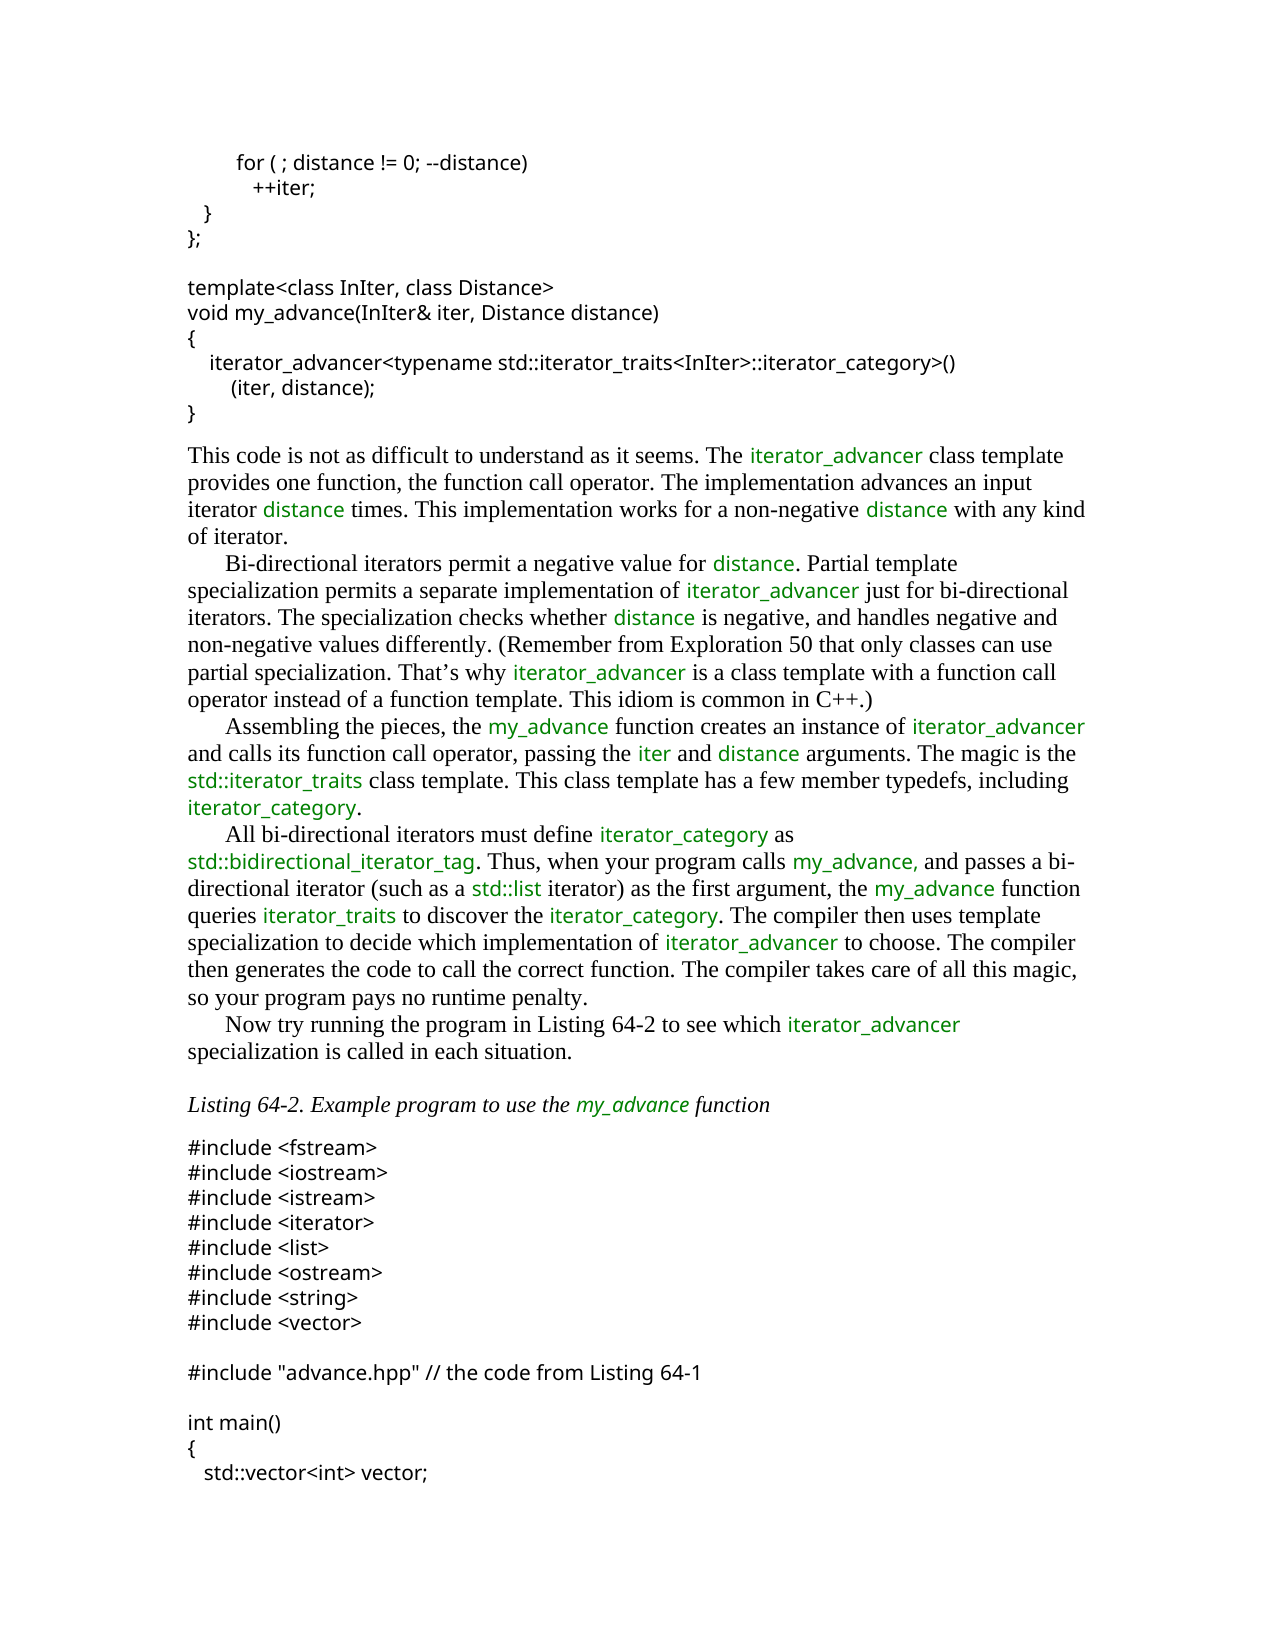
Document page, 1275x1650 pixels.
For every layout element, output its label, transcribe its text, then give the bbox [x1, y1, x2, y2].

text Assembling the pieces, the my_advance function creates an instance of iterator_advancer and calls its function call operator, passing the iter and distance arguments. The magic is the std::iterator_traits class template. This class template has a few member typedefs, including iterator_category. [187, 712, 1087, 821]
text This code is not as difficult to understand as it seems. The iterator_advancer class template provides one function, the function call operator. The implementation advances an input iterator distance times. This implementation works for a non-negative distance with any kind of iterator. [187, 442, 1087, 550]
text #include <string> [187, 1285, 1072, 1310]
text #include <fstream> [187, 1135, 1072, 1160]
text void my_advance(InIter& iter, Distance distance) [187, 300, 1072, 325]
text #include <iostream> [187, 1160, 1072, 1185]
text ++iter; [187, 175, 1072, 200]
text std::vector<int> vector; [187, 1460, 1072, 1485]
text Listing 64-2. Example program to use the my_advance function [187, 1089, 1087, 1119]
text Bi-directional iterators permit a negative value for distance. Partial template specialization permits a separate implementation of iterator_advancer just for bi-directional iterators. The specialization checks whether distance is negative, and handles negative and non-negative values differently. (Remember from Exploration 50 that only classes can use partial specialization. That’s why iterator_advancer is a class template with a function call operator instead of a function template. This idiom is common in C++.) [187, 550, 1087, 712]
text } [187, 200, 1072, 225]
text Now try running the program in Listing 64-2 to see which iterator_advancer specialization is called in each situation. [187, 1010, 1087, 1064]
text template<class InIter, class Distance> [187, 275, 1072, 300]
text }; [187, 225, 1072, 250]
text iterator_advancer<typename std::iterator_traits<InIter>::iterator_category>() [187, 350, 1072, 375]
text { [187, 1435, 1072, 1460]
text #include <list> [187, 1235, 1072, 1260]
text } [187, 400, 1072, 425]
text #include "advance.hpp" // the code from Listing 64-1 [187, 1360, 1072, 1385]
text All bi-directional iterators must define iterator_category as std::bidirectional_iterator_tag. Thus, when your program calls my_advance, and passes a bi-directional iterator (such as a std::list iterator) as the first argument, the my_advance function queries iterator_traits to discover the iterator_category. The compiler then uses template specialization to decide which implementation of iterator_advancer to choose. The compiler then generates the code to call the correct function. The compiler takes care of all this magic, so your program pays no runtime penalty. [187, 821, 1087, 1010]
text int main() [187, 1410, 1072, 1435]
text { [187, 325, 1072, 350]
text #include <istream> [187, 1185, 1072, 1210]
text for ( ; distance != 0; --distance) [187, 150, 1072, 175]
text #include <iterator> [187, 1210, 1072, 1235]
text #include <vector> [187, 1310, 1072, 1335]
text (iter, distance); [187, 375, 1072, 400]
text #include <ostream> [187, 1260, 1072, 1285]
